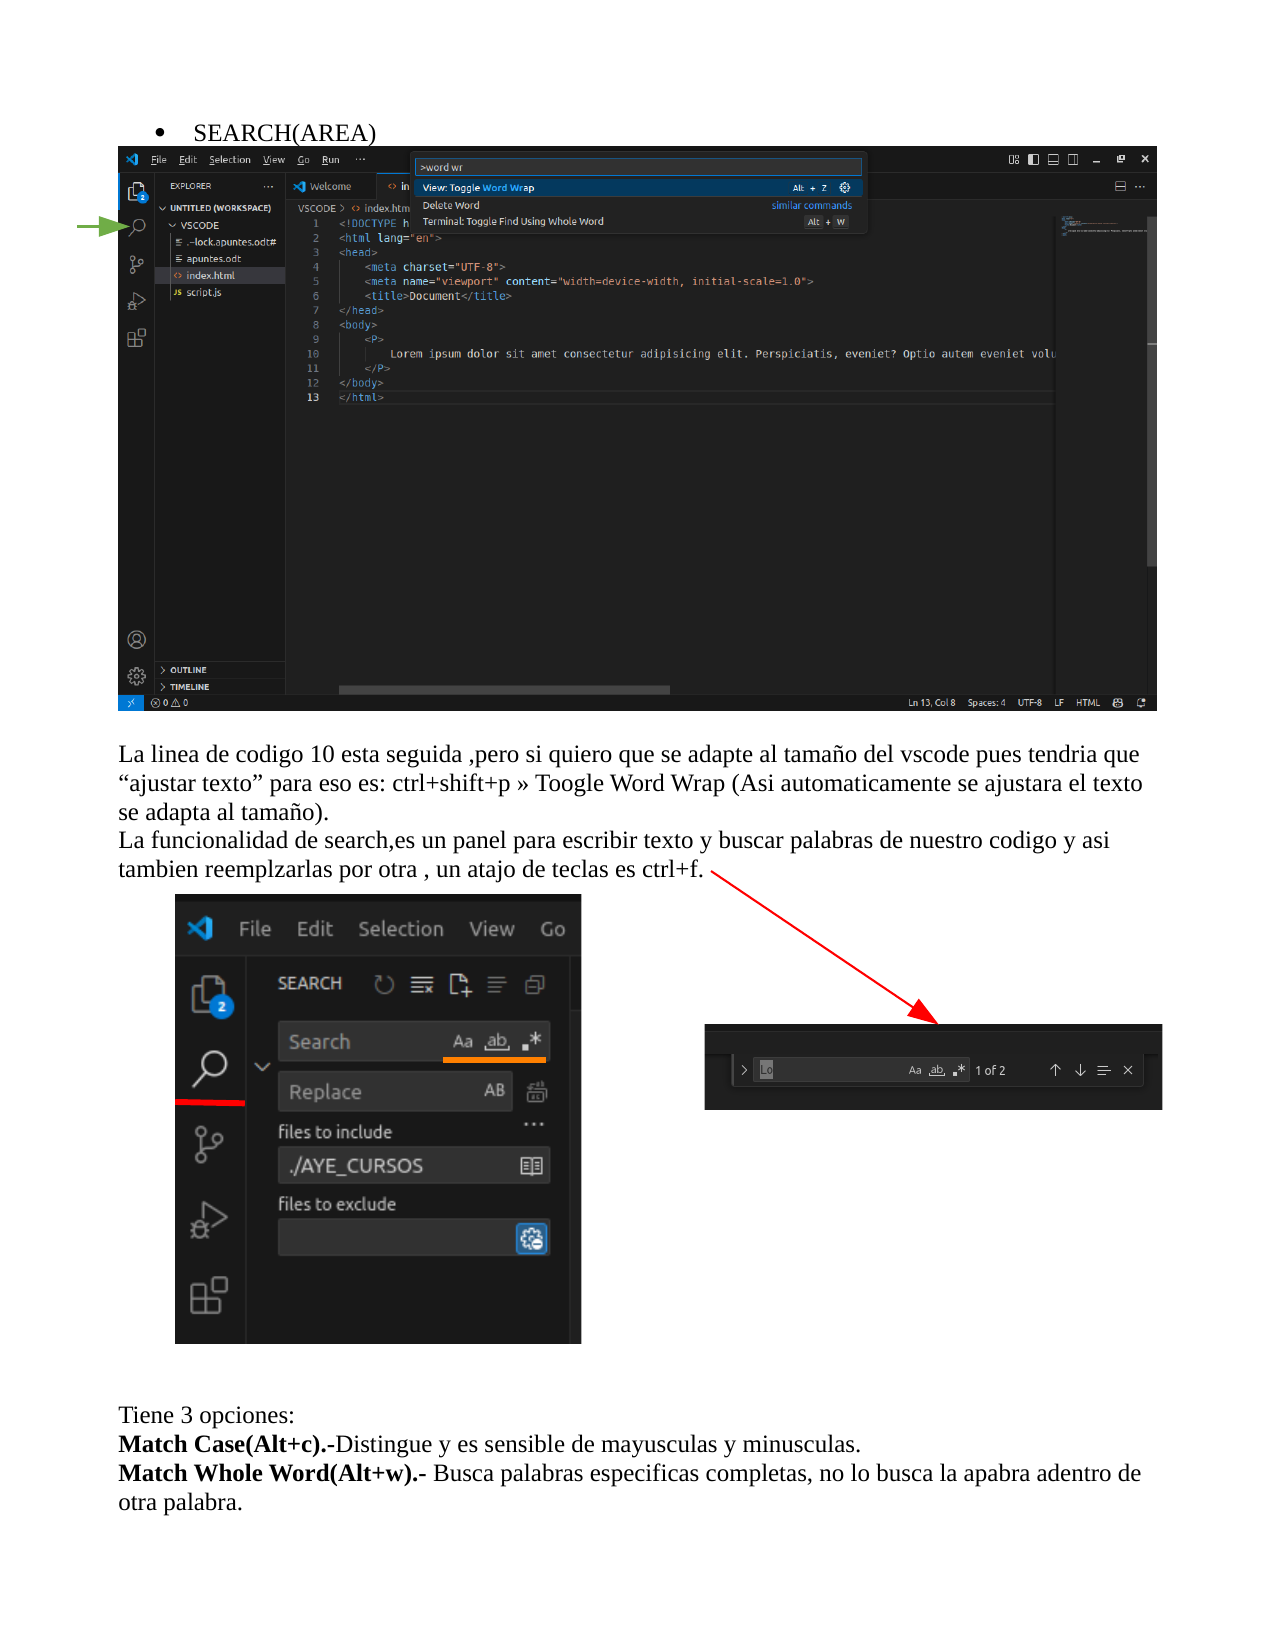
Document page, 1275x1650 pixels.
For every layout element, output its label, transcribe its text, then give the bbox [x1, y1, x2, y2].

text Match Whole Word(Alt+w).- Busca palabras especificas completas, no lo busca la apabra adentro de otra palabra. [118, 1458, 1157, 1515]
text Tiene 3 opciones: [118, 1400, 1157, 1429]
text La linea de codigo 10 esta seguida ,pero si quiero que se adapte al tamaño del vscode pues tendria que “ajustar texto” para eso es: ctrl+shift+p » Toogle Word Wrap (Asi automaticamente se ajustara el texto se adapta al tamaño). [118, 739, 1157, 825]
text La funcionalidad de search,es un panel para escribir texto y buscar palabras de nuestro codigo y asi tambien reemplzarlas por otra , un atajo de teclas es ctrl+f. [118, 825, 1157, 883]
text Match Case(Alt+c).-Distingue y es sensible de mayusculas y minusculas. [118, 1429, 1157, 1458]
list SEARCH(AREA) [156, 118, 1157, 146]
